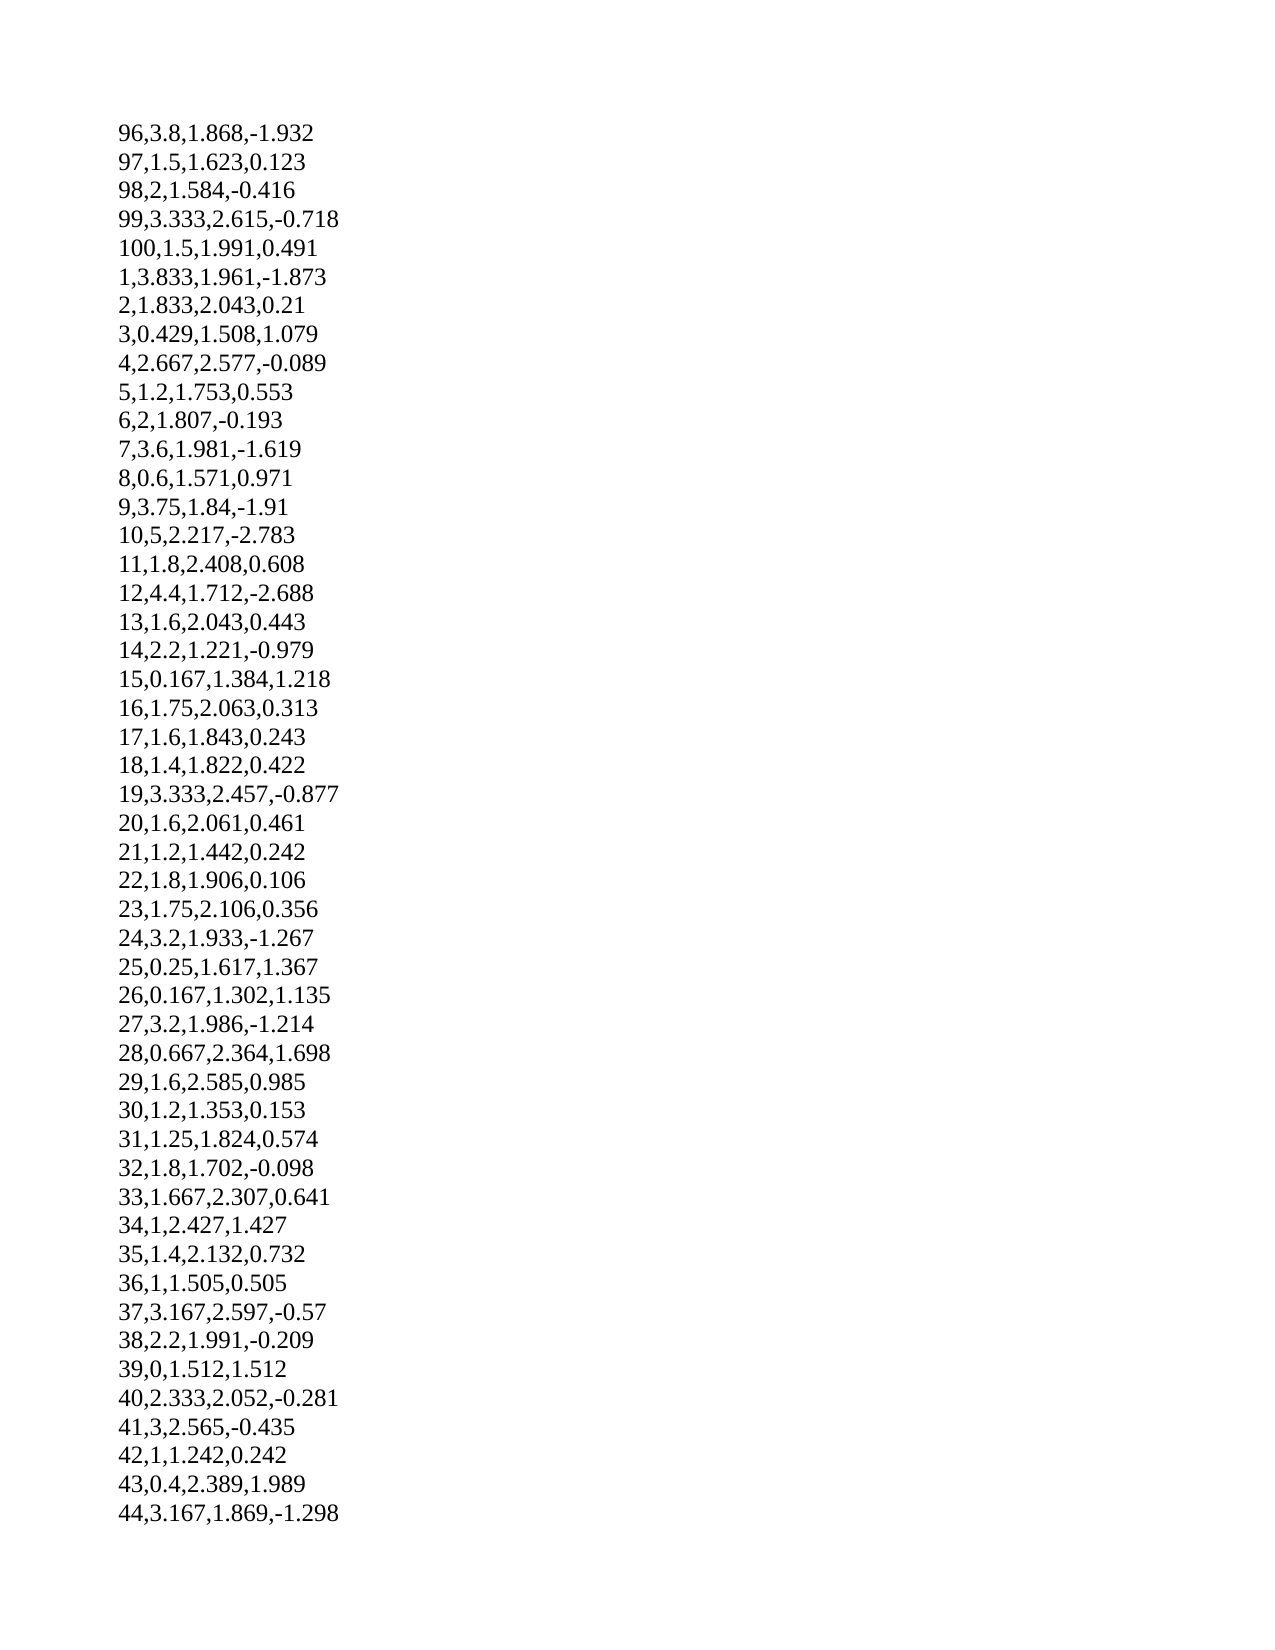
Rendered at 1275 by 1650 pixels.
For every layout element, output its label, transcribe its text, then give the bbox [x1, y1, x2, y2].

text 14,2.2,1.221,-0.979 [118, 636, 1157, 664]
text 1,3.833,1.961,-1.873 [118, 262, 1157, 291]
text 11,1.8,2.408,0.608 [118, 549, 1157, 578]
text 15,0.167,1.384,1.218 [118, 664, 1157, 693]
text 41,3,2.565,-0.435 [118, 1412, 1157, 1441]
text 21,1.2,1.442,0.242 [118, 837, 1157, 866]
text 4,2.667,2.577,-0.089 [118, 348, 1157, 377]
text 36,1,1.505,0.505 [118, 1268, 1157, 1297]
text 98,2,1.584,-0.416 [118, 176, 1157, 204]
text 22,1.8,1.906,0.106 [118, 866, 1157, 894]
text 25,0.25,1.617,1.367 [118, 952, 1157, 981]
text 30,1.2,1.353,0.153 [118, 1096, 1157, 1124]
text 39,0,1.512,1.512 [118, 1354, 1157, 1383]
text 37,3.167,2.597,-0.57 [118, 1297, 1157, 1326]
text 44,3.167,1.869,-1.298 [118, 1498, 1157, 1527]
text 2,1.833,2.043,0.21 [118, 291, 1157, 319]
text 18,1.4,1.822,0.422 [118, 751, 1157, 779]
text 8,0.6,1.571,0.971 [118, 463, 1157, 492]
text 6,2,1.807,-0.193 [118, 406, 1157, 434]
text 29,1.6,2.585,0.985 [118, 1067, 1157, 1096]
text 5,1.2,1.753,0.553 [118, 377, 1157, 406]
text 40,2.333,2.052,-0.281 [118, 1383, 1157, 1412]
text 32,1.8,1.702,-0.098 [118, 1153, 1157, 1182]
text 33,1.667,2.307,0.641 [118, 1182, 1157, 1211]
text 38,2.2,1.991,-0.209 [118, 1326, 1157, 1354]
text 3,0.429,1.508,1.079 [118, 319, 1157, 348]
text 9,3.75,1.84,-1.91 [118, 492, 1157, 521]
text 17,1.6,1.843,0.243 [118, 722, 1157, 751]
text 34,1,2.427,1.427 [118, 1211, 1157, 1239]
text 99,3.333,2.615,-0.718 [118, 204, 1157, 233]
text 27,3.2,1.986,-1.214 [118, 1009, 1157, 1038]
text 28,0.667,2.364,1.698 [118, 1038, 1157, 1067]
text 31,1.25,1.824,0.574 [118, 1124, 1157, 1153]
text 20,1.6,2.061,0.461 [118, 808, 1157, 837]
text 23,1.75,2.106,0.356 [118, 894, 1157, 923]
text 10,5,2.217,-2.783 [118, 521, 1157, 549]
text 26,0.167,1.302,1.135 [118, 981, 1157, 1009]
text 7,3.6,1.981,-1.619 [118, 434, 1157, 463]
text 16,1.75,2.063,0.313 [118, 693, 1157, 722]
text 96,3.8,1.868,-1.932 [118, 118, 1157, 147]
text 100,1.5,1.991,0.491 [118, 233, 1157, 262]
text 13,1.6,2.043,0.443 [118, 607, 1157, 636]
text 42,1,1.242,0.242 [118, 1441, 1157, 1469]
text 43,0.4,2.389,1.989 [118, 1469, 1157, 1498]
text 97,1.5,1.623,0.123 [118, 147, 1157, 176]
text 12,4.4,1.712,-2.688 [118, 578, 1157, 607]
text 35,1.4,2.132,0.732 [118, 1239, 1157, 1268]
text 19,3.333,2.457,-0.877 [118, 779, 1157, 808]
text 24,3.2,1.933,-1.267 [118, 923, 1157, 952]
